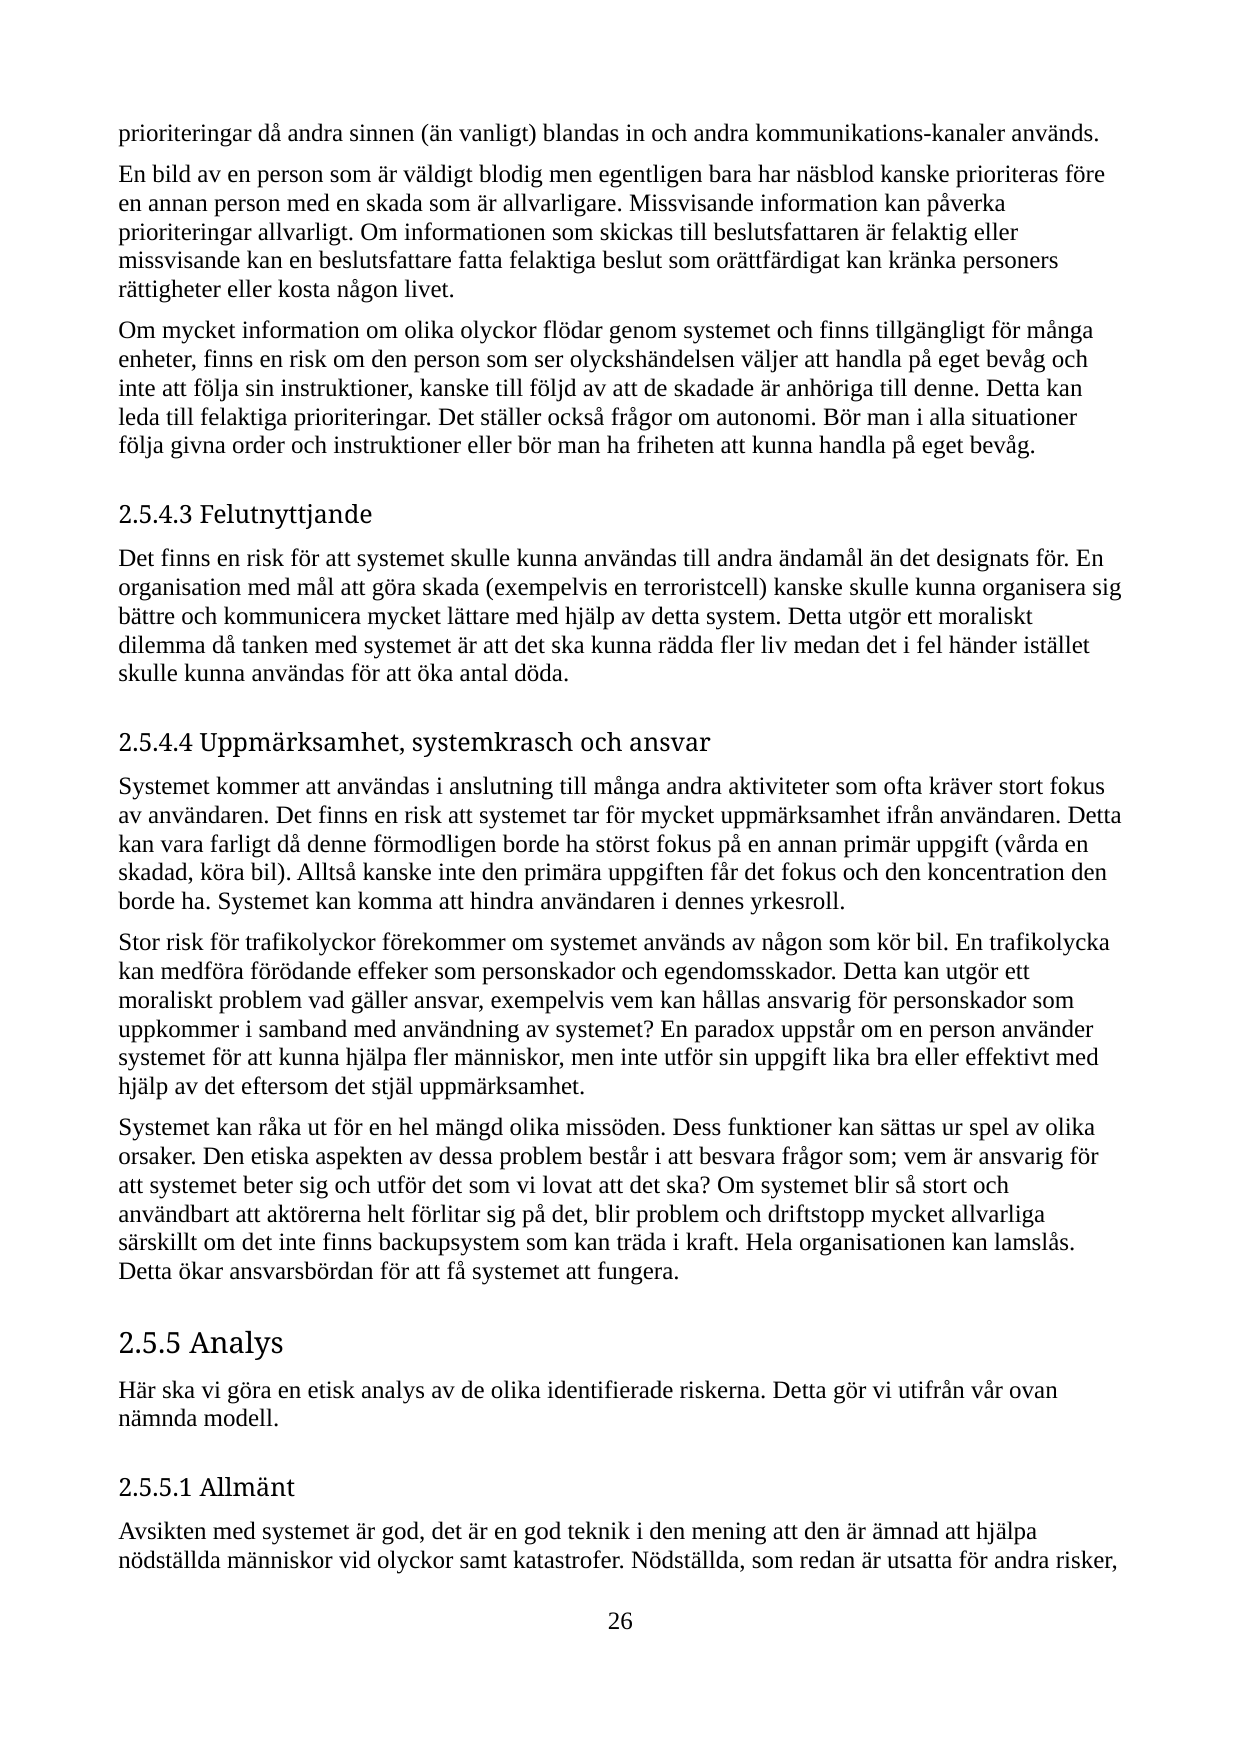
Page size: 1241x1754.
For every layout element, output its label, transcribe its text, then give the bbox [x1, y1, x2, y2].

text Stor risk för trafikolyckor förekommer om systemet används av någon som kör bil. En trafikolycka kan medföra förödande effeker som personskador och egendomsskador. Detta kan utgör ett moraliskt problem vad gäller ansvar, exempelvis vem kan hållas ansvarig för personskador som uppkommer i samband med användning av systemet? En paradox uppstår om en person använder systemet för att kunna hjälpa fler människor, men inte utför sin uppgift lika bra eller effektivt med hjälp av det eftersom det stjäl uppmärksamhet. [118, 927, 1122, 1100]
subtitle Uppmärksamhet, systemkrasch och ansvar [118, 725, 1122, 759]
text Här ska vi göra en etisk analys av de olika identifierade riskerna. Detta gör vi utifrån vår ovan nämnda modell. [118, 1375, 1122, 1432]
text En bild av en person som är väldigt blodig men egentligen bara har näsblod kanske prioriteras före en annan person med en skada som är allvarligare. Missvisande information kan påverka prioriteringar allvarligt. Om informationen som skickas till beslutsfattaren är felaktig eller missvisande kan en beslutsfattare fatta felaktiga beslut som orättfärdigat kan kränka personers rättigheter eller kosta någon livet. [118, 159, 1122, 303]
subtitle Analys [118, 1322, 1122, 1362]
subtitle Felutnyttjande [118, 497, 1122, 531]
text Systemet kan råka ut för en hel mängd olika missöden. Dess funktioner kan sättas ur spel av olika orsaker. Den etiska aspekten av dessa problem består i att besvara frågor som; vem är ansvarig för att systemet beter sig och utför det som vi lovat att det ska? Om systemet blir så stort och användbart att aktörerna helt förlitar sig på det, blir problem och driftstopp mycket allvarliga särskillt om det inte finns backupsystem som kan träda i kraft. Hela organisationen kan lamslås. Detta ökar ansvarsbördan för att få systemet att fungera. [118, 1112, 1122, 1285]
text prioriteringar då andra sinnen (än vanligt) blandas in och andra kommunikations-kanaler används. [118, 118, 1122, 147]
subtitle Allmänt [118, 1470, 1122, 1504]
text Det finns en risk för att systemet skulle kunna användas till andra ändamål än det designats för. En organisation med mål att göra skada (exempelvis en terroristcell) kanske skulle kunna organisera sig bättre och kommunicera mycket lättare med hjälp av detta system. Detta utgör ett moraliskt dilemma då tanken med systemet är att det ska kunna rädda fler liv medan det i fel händer istället skulle kunna användas för att öka antal döda. [118, 543, 1122, 687]
text Om mycket information om olika olyckor flödar genom systemet och finns tillgängligt för många enheter, finns en risk om den person som ser olyckshändelsen väljer att handla på eget bevåg och inte att följa sin instruktioner, kanske till följd av att de skadade är anhöriga till denne. Detta kan leda till felaktiga prioriteringar. Det ställer också frågor om autonomi. Bör man i alla situationer följa givna order och instruktioner eller bör man ha friheten att kunna handla på eget bevåg. [118, 316, 1122, 459]
text Systemet kommer att användas i anslutning till många andra aktiviteter som ofta kräver stort fokus av användaren. Det finns en risk att systemet tar för mycket uppmärksamhet ifrån användaren. Detta kan vara farligt då denne förmodligen borde ha störst fokus på en annan primär uppgift (vårda en skadad, köra bil). Alltså kanske inte den primära uppgiften får det fokus och den koncentration den borde ha. Systemet kan komma att hindra användaren i dennes yrkesroll. [118, 771, 1122, 915]
text Avsikten med systemet är god, det är en god teknik i den mening att den är ämnad att hjälpa nödställda människor vid olyckor samt katastrofer. Nödställda, som redan är utsatta för andra risker, [118, 1516, 1122, 1574]
